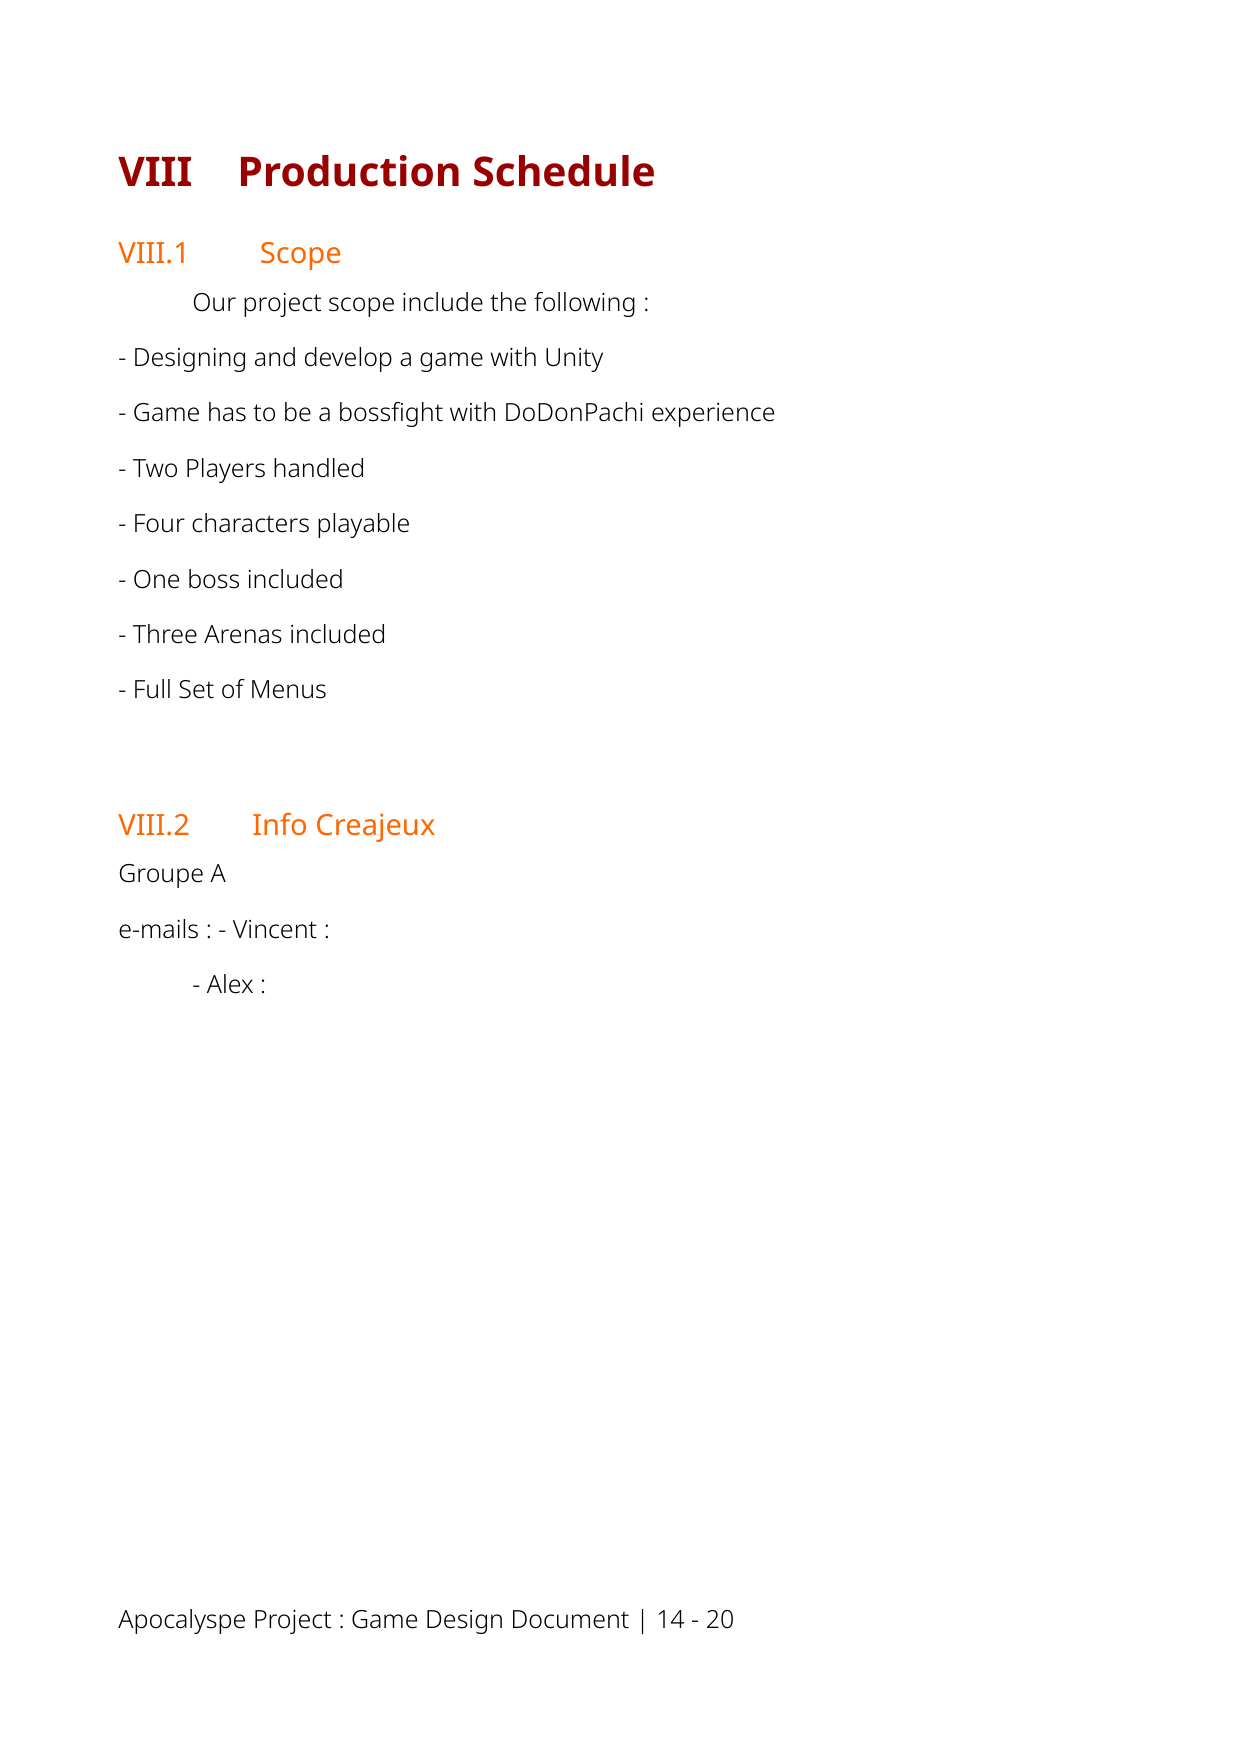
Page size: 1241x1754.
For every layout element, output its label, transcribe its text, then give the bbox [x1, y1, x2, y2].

text - Two Players handled [118, 451, 1122, 484]
subtitle Info Creajeux [118, 804, 1122, 843]
text - Designing and develop a game with Unity [118, 340, 1122, 374]
text Groupe A [118, 856, 1122, 890]
text - Alex : [118, 967, 1122, 1001]
text Our project scope include the following : [118, 284, 1122, 318]
subtitle Production Schedule [118, 143, 1122, 199]
text - One boss included [118, 561, 1122, 595]
text - Four characters playable [118, 506, 1122, 540]
subtitle Scope [118, 232, 1122, 272]
text - Game has to be a bossfight with DoDonPachi experience [118, 395, 1122, 429]
text - Three Arenas included [118, 617, 1122, 651]
text - Full Set of Menus [118, 672, 1122, 706]
text e-mails : - Vincent : [118, 911, 1122, 946]
